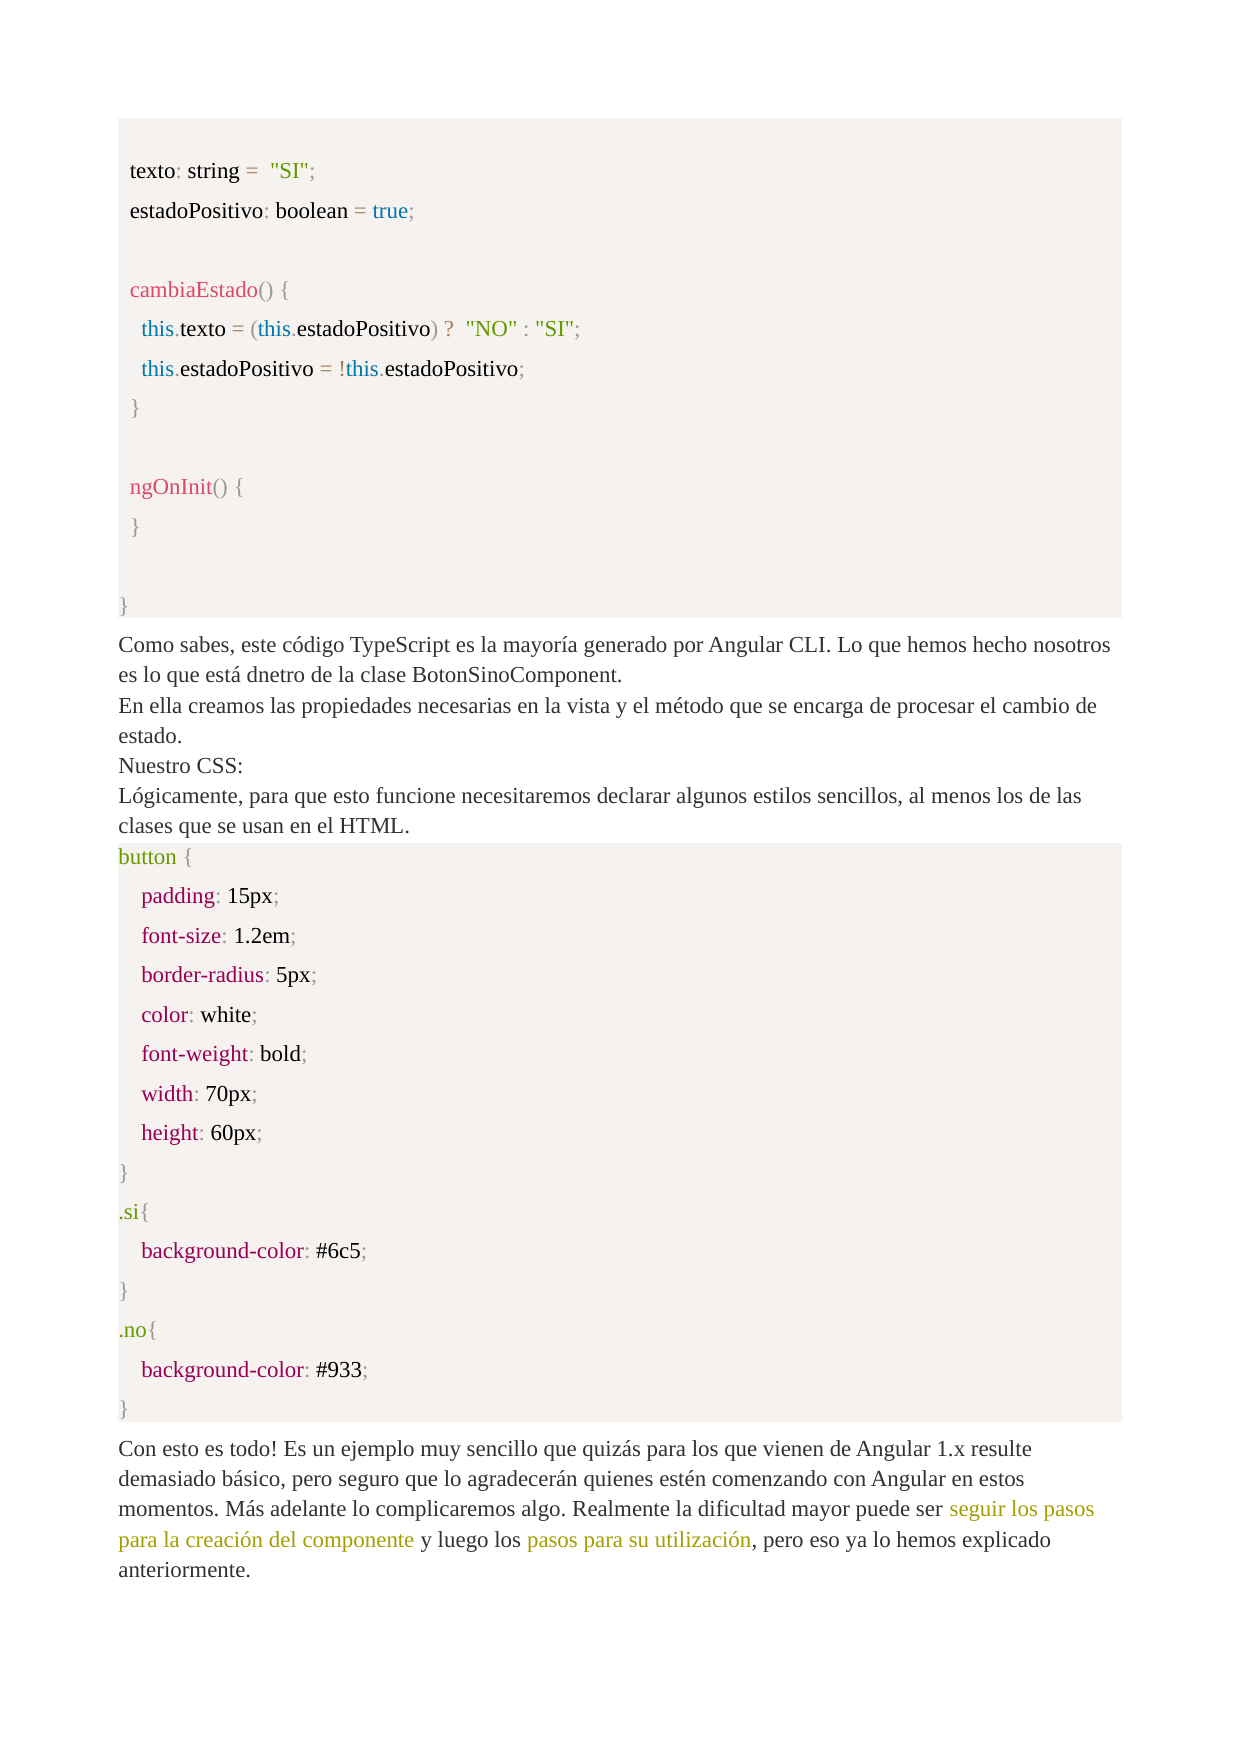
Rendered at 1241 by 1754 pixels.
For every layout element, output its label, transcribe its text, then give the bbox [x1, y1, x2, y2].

text button { [118, 843, 1122, 869]
text Como sabes, este código TypeScript es la mayoría generado por Angular CLI. Lo que hemos hecho nosotros es lo que está dnetro de la clase BotonSinoComponent. [118, 631, 1122, 688]
text background-color: #933; [118, 1356, 1122, 1382]
text border-radius: 5px; [118, 961, 1122, 988]
text En ella creamos las propiedades necesarias en la vista y el método que se encarga de procesar el cambio de estado. [118, 692, 1122, 748]
text this.texto = (this.estadoPositivo) ? "NO" : "SI"; [118, 316, 1122, 342]
text cambiaEstado() { [118, 276, 1122, 302]
text Nuestro CSS: [118, 752, 1122, 778]
text } [118, 1277, 1122, 1303]
text .no{ [118, 1317, 1122, 1343]
text height: 60px; [118, 1119, 1122, 1146]
text texto: string = "SI"; [118, 158, 1122, 184]
text } [118, 1396, 1122, 1422]
text this.estadoPositivo = !this.estadoPositivo; [118, 355, 1122, 381]
text Con esto es todo! Es un ejemplo muy sencillo que quizás para los que vienen de Angular 1.x resulte demasiado básico, pero seguro que lo agradecerán quienes estén comenzando con Angular en estos momentos. Más adelante lo complicaremos algo. Realmente la dificultad mayor puede ser seguir los pasos para la creación del componente y luego los pasos para su utilización, pero eso ya lo hemos explicado anteriormente. [118, 1435, 1122, 1582]
text Lógicamente, para que esto funcione necesitaremos declarar algunos estilos sencillos, al menos los de las clases que se usan en el HTML. [118, 782, 1122, 839]
text font-size: 1.2em; [118, 922, 1122, 948]
text } [118, 513, 1122, 539]
text ngOnInit() { [118, 473, 1122, 500]
text background-color: #6c5; [118, 1238, 1122, 1264]
text .si{ [118, 1198, 1122, 1224]
text estadoPositivo: boolean = true; [118, 197, 1122, 223]
text font-weight: bold; [118, 1040, 1122, 1067]
text width: 70px; [118, 1080, 1122, 1106]
text padding: 15px; [118, 882, 1122, 909]
text } [118, 394, 1122, 421]
text } [118, 592, 1122, 618]
text color: white; [118, 1001, 1122, 1027]
text } [118, 1159, 1122, 1185]
